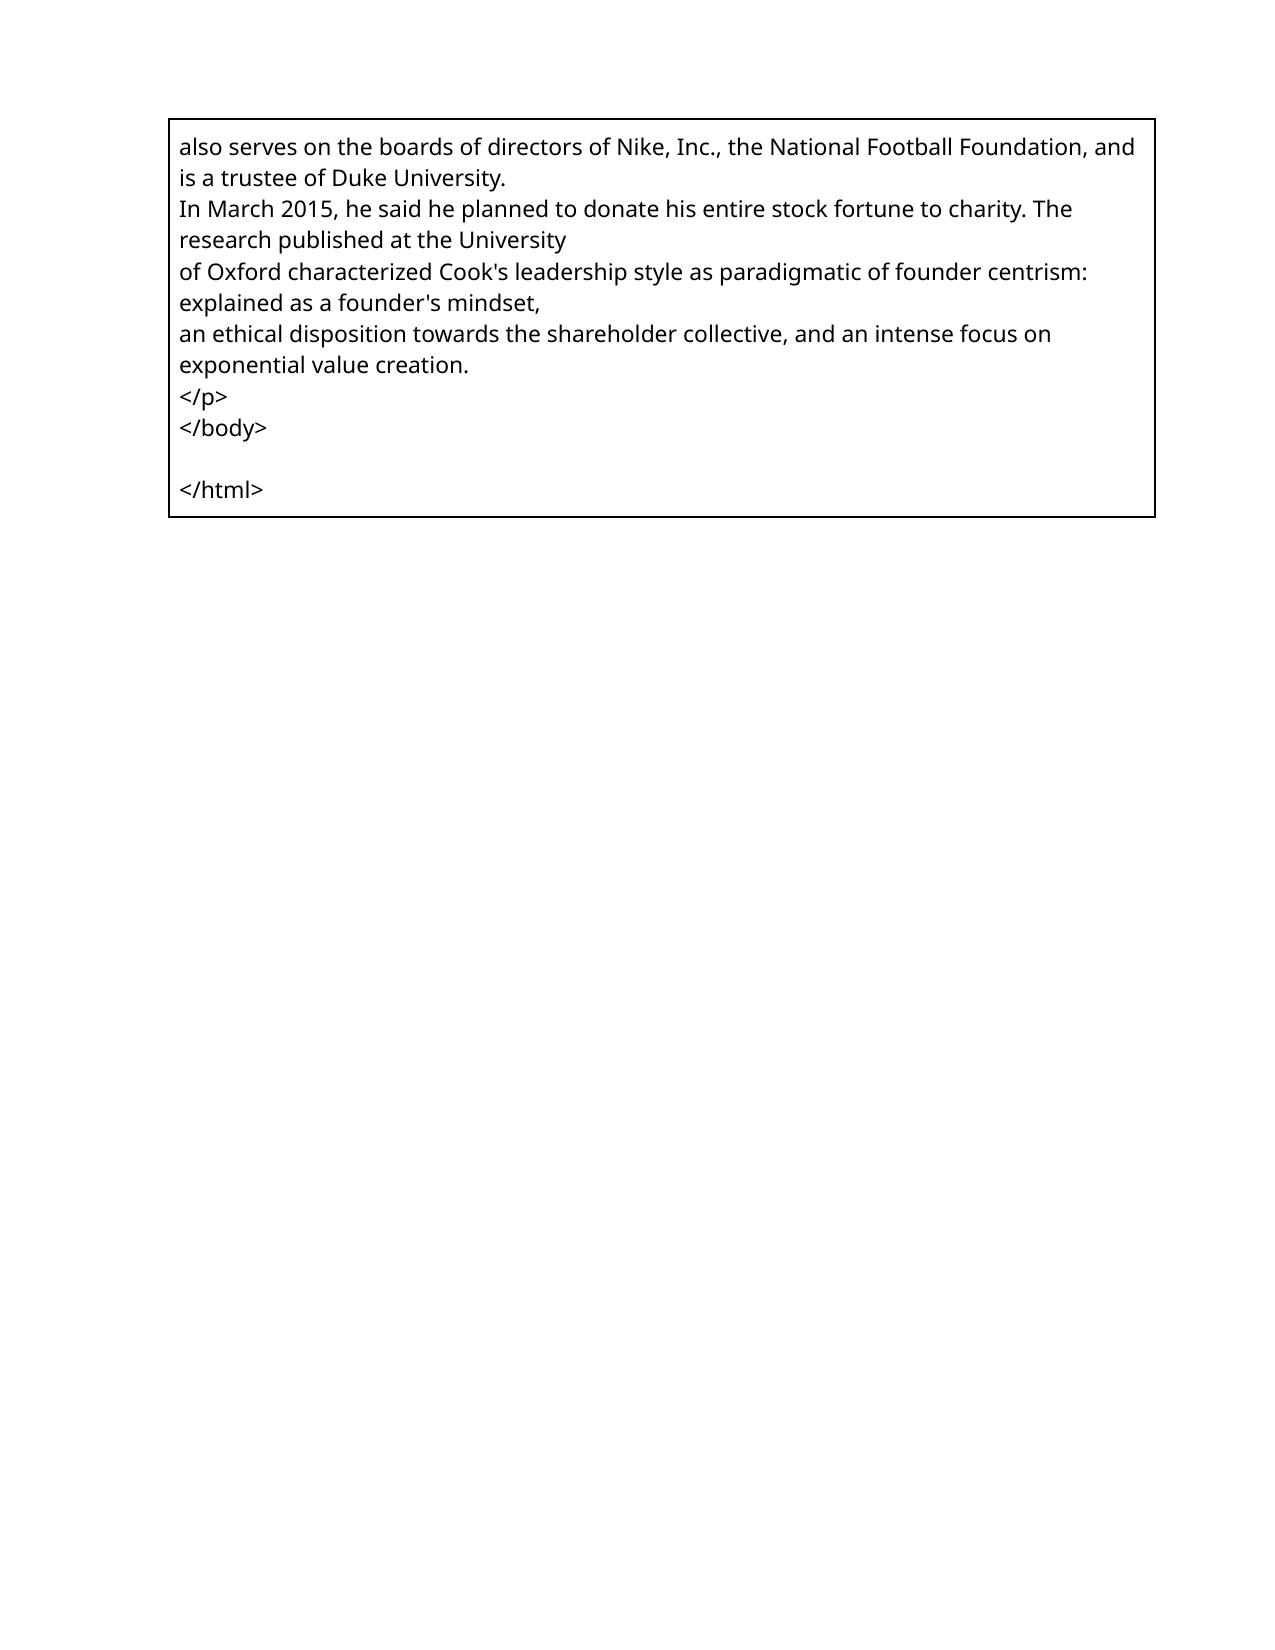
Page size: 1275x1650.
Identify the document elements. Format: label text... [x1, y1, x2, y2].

table_cell also serves on the boards of directors of Nike, Inc., the National Football Foundation, and is a trustee of Duke University. In March 2015, he said he planned to donate his entire stock fortune to charity. The research published at the University of Oxford characterized Cook's leadership style as paradigmatic of founder centrism: explained as a founder's mindset, an ethical disposition towards the shareholder collective, and an intense focus on exponential value creation. </p> </body> </html> [170, 120, 1154, 516]
